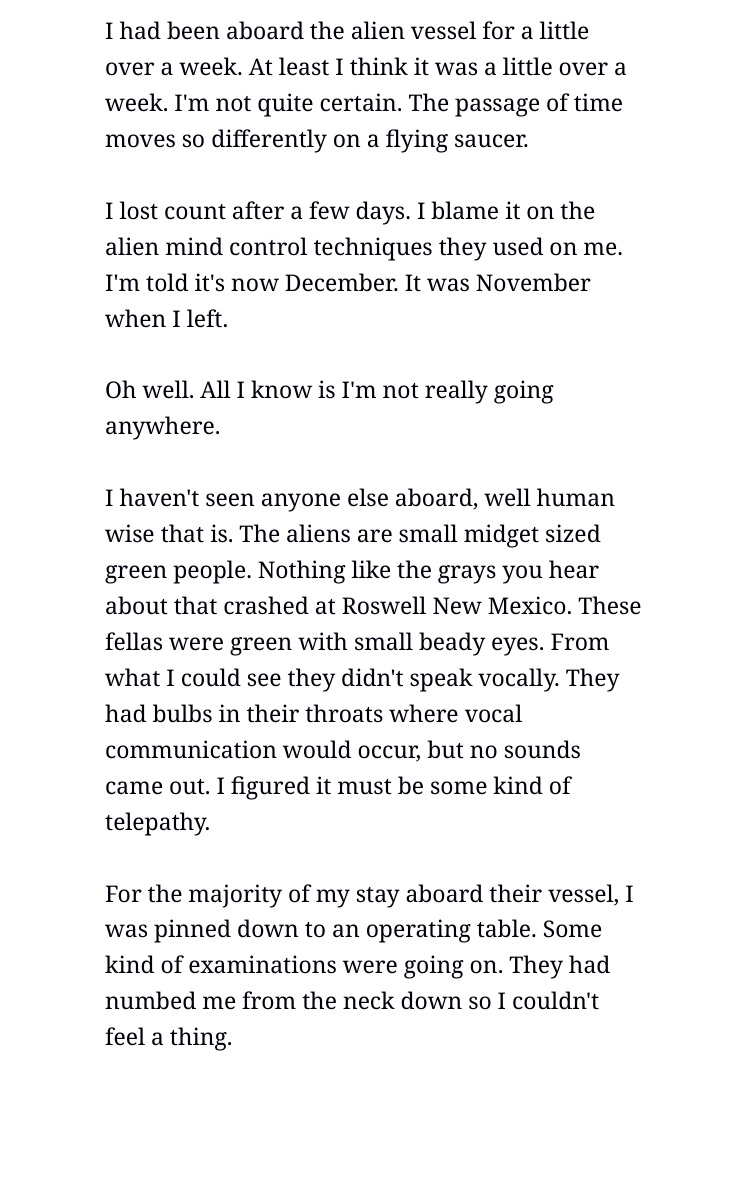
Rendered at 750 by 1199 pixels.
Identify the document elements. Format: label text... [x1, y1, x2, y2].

text For the majority of my stay aboard their vessel, I was pinned down to an operating table. Some kind of examinations were going on. They had numbed me from the neck down so I couldn't feel a thing. [105, 877, 645, 1052]
text Oh well. All I know is I'm not really going anywhere. [105, 374, 645, 442]
text I had been aboard the alien vessel for a little over a week. At least I think it was a little over a week. I'm not quite certain. The passage of time moves so differently on a flying saucer. [105, 15, 645, 154]
text I lost count after a few days. I blame it on the alien mind control techniques they used on me. I'm told it's now December. It was November when I left. [105, 195, 645, 334]
text I haven't seen anyone else aboard, well human wise that is. The aliens are small midget sized green people. Nothing like the grays you hear about that crashed at Roswell New Mexico. These fellas were green with small beady eyes. From what I could see they didn't speak vocally. They had bulbs in their throats where vocal communication would occur, but no sounds came out. I figured it must be some kind of telepathy. [105, 482, 645, 837]
